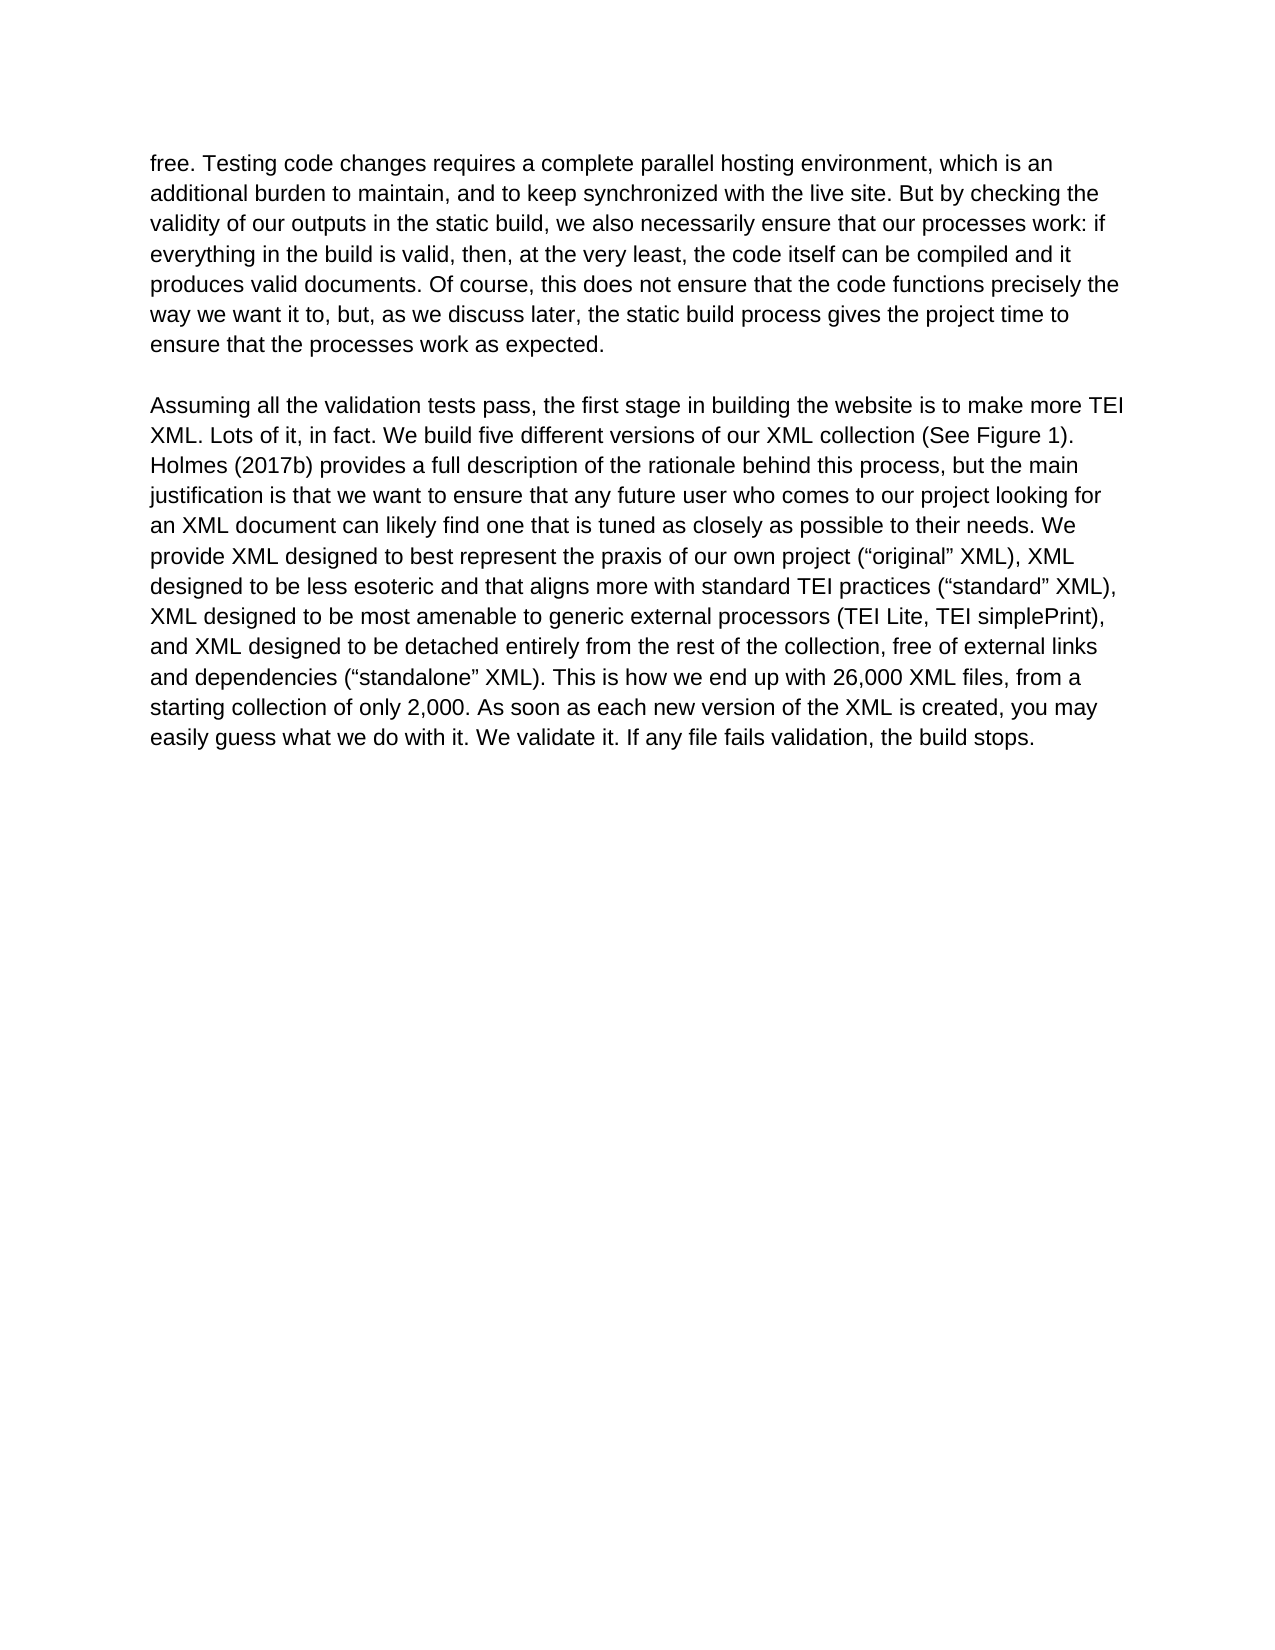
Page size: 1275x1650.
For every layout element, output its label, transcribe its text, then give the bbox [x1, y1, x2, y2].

text free. Testing code changes requires a complete parallel hosting environment, which is an additional burden to maintain, and to keep synchronized with the live site. But by checking the validity of our outputs in the static build, we also necessarily ensure that our processes work: if everything in the build is valid, then, at the very least, the code itself can be compiled and it produces valid documents. Of course, this does not ensure that the code functions precisely the way we want it to, but, as we discuss later, the static build process gives the project time to ensure that the processes work as expected. [150, 150, 1125, 358]
text Assuming all the validation tests pass, the first stage in building the website is to make more TEI XML. Lots of it, in fact. We build five different versions of our XML collection (See Figure 1). Holmes (2017b) provides a full description of the rationale behind this process, but the main justification is that we want to ensure that any future user who comes to our project looking for an XML document can likely find one that is tuned as closely as possible to their needs. We provide XML designed to best represent the praxis of our own project (“original” XML), XML designed to be less esoteric and that aligns more with standard TEI practices (“standard” XML), XML designed to be most amenable to generic external processors (TEI Lite, TEI simplePrint), and XML designed to be detached entirely from the rest of the collection, free of external links and dependencies (“standalone” XML). This is how we end up with 26,000 XML files, from a starting collection of only 2,000. As soon as each new version of the XML is created, you may easily guess what we do with it. We validate it. If any file fails validation, the build stops. [150, 392, 1125, 750]
